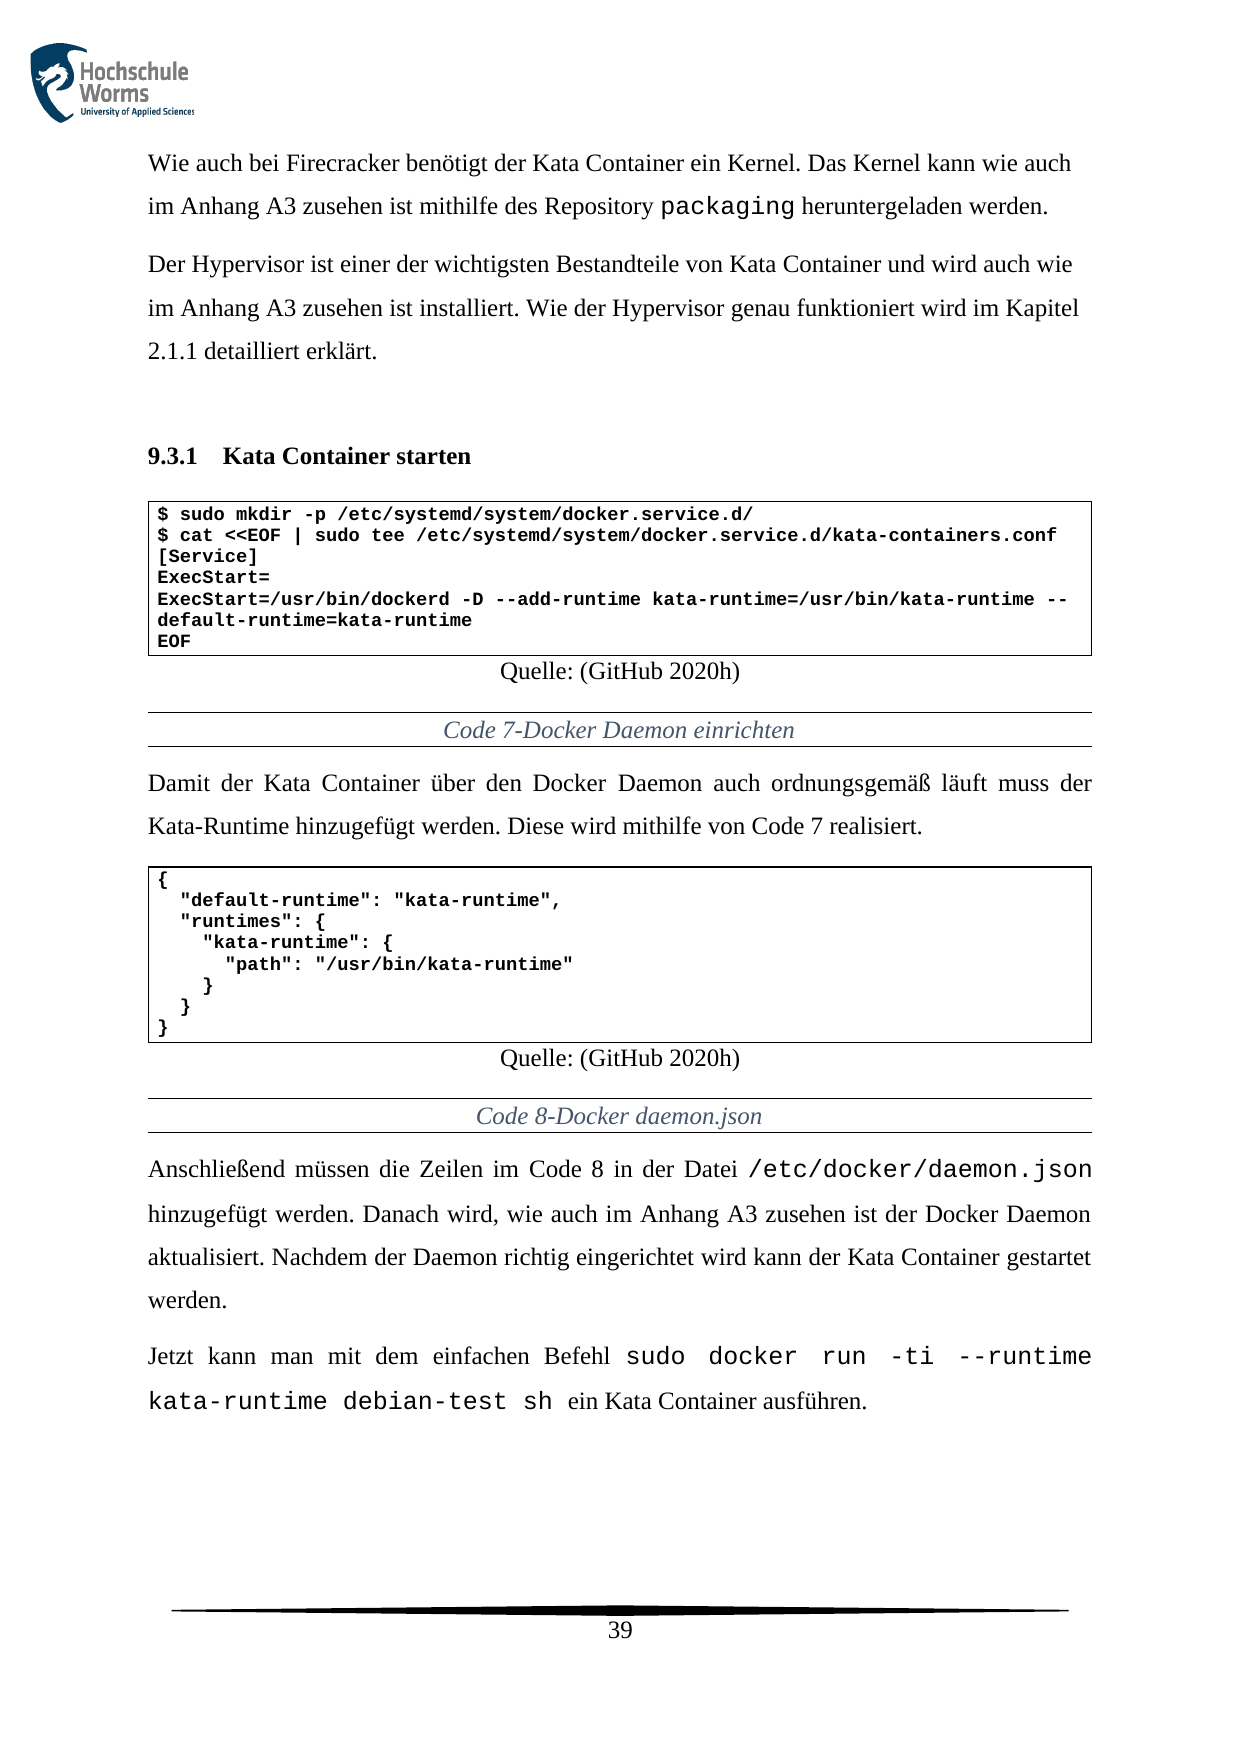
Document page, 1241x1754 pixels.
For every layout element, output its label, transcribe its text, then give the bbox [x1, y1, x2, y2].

text ExecStart= [149, 565, 1091, 586]
text "path": "/usr/bin/kata-runtime" [149, 951, 1091, 973]
text Anschließend müssen die Zeilen im Code 8 in der Datei /etc/docker/daemon.json hinzugefügt werden. Danach wird, wie auch im Anhang A3 zusehen ist der Docker Daemon aktualisiert. Nachdem der Daemon richtig eingerichtet wird kann der Kata Container gestartet werden. [148, 1154, 1092, 1314]
text ExecStart=/usr/bin/dockerd -D --add-runtime kata-runtime=/usr/bin/kata-runtime --default-runtime=kata-runtime [149, 586, 1091, 629]
text $ sudo mkdir -p /etc/systemd/system/docker.service.d/ [149, 502, 1091, 522]
text $ cat <<EOF | sudo tee /etc/systemd/system/docker.service.d/kata-containers.conf [149, 522, 1091, 544]
text Jetzt kann man mit dem einfachen Befehl sudo docker run -ti --runtime kata-runtime debian-test sh ein Kata Container ausführen. [148, 1341, 1092, 1417]
text "kata-runtime": { [149, 930, 1091, 951]
text Code 8-Docker daemon.json [148, 1099, 1092, 1132]
text EOF [149, 629, 1091, 655]
text Der Hypervisor ist einer der wichtigsten Bestandteile von Kata Container und wird auch wie im Anhang A3 zusehen ist installiert. Wie der Hypervisor genau funktioniert wird im Kapitel 2.1.1 detailliert erklärt. [148, 249, 1092, 364]
text Quelle: (GitHub 2020h) [148, 1043, 1092, 1071]
subtitle Kata Container starten [148, 441, 1092, 470]
text Damit der Kata Container über den Docker Daemon auch ordnungsgemäß läuft muss der Kata-Runtime hinzugefügt werden. Diese wird mithilfe von Code 7 realisiert. [148, 768, 1092, 839]
text } [149, 1015, 1091, 1042]
text Code 7-Docker Daemon einrichten [148, 713, 1092, 746]
text } [149, 994, 1091, 1015]
text "runtimes": { [149, 909, 1091, 930]
text Wie auch bei Firecracker benötigt der Kata Container ein Kernel. Das Kernel kann wie auch im Anhang A3 zusehen ist mithilfe des Repository packaging heruntergeladen werden. [148, 148, 1092, 222]
text } [149, 973, 1091, 994]
text Quelle: (GitHub 2020h) [148, 656, 1092, 685]
text [Service] [149, 544, 1091, 565]
text { [149, 868, 1091, 888]
text "default-runtime": "kata-runtime", [149, 888, 1091, 909]
